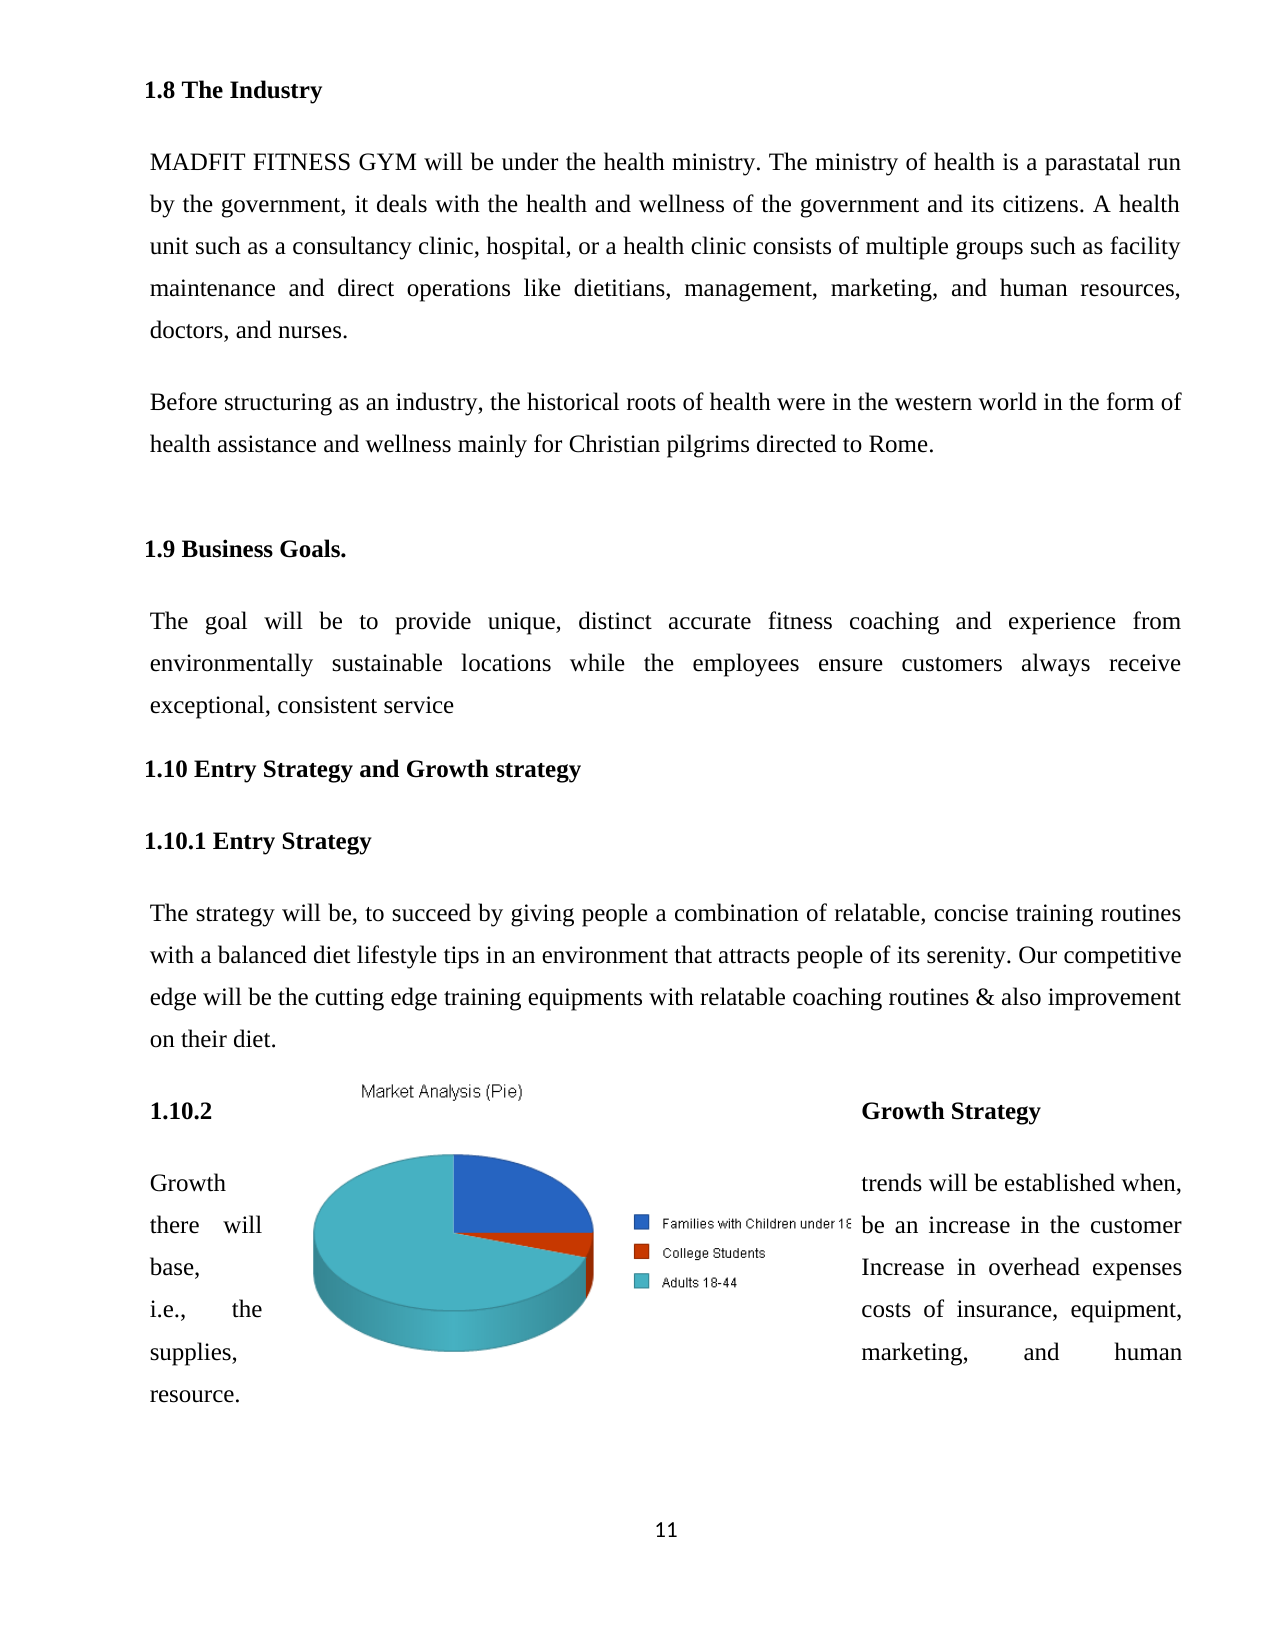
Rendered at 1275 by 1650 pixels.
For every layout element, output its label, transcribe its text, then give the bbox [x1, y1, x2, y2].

text MADFIT FITNESS GYM will be under the health ministry. The ministry of health is a parastatal run by the government, it deals with the health and wellness of the government and its citizens. A health unit such as a consultancy clinic, hospital, or a health clinic consists of multiple groups such as facility maintenance and direct operations like dietitians, management, marketing, and human resources, doctors, and nurses. [149, 147, 1182, 344]
text The goal will be to provide unique, distinct accurate fitness coaching and experience from environmentally sustainable locations while the employees ensure customers always receive exceptional, consistent service [149, 606, 1182, 719]
text The strategy will be, to succeed by giving people a combination of relatable, concise training routines with a balanced diet lifestyle tips in an environment that attracts people of its serenity. Our competitive edge will be the cutting edge training equipments with relatable coaching routines & also improvement on their diet. [149, 898, 1182, 1053]
text Growth trends will be established when, there will be an increase in the customer base, Increase in overhead expenses i.e., the costs of insurance, equipment, supplies, marketing, and human resource. [149, 1168, 262, 1408]
subtitle 1.8 The Industry [144, 75, 1187, 104]
text Growth trends will be established when, there will be an increase in the customer base, Increase in overhead expenses i.e., the costs of insurance, equipment, supplies, marketing, and human resource. [862, 1168, 1182, 1408]
text Before structuring as an industry, the historical roots of health were in the western world in the form of health assistance and wellness mainly for Christian pilgrims directed to Rome. [149, 387, 1182, 458]
subtitle 1.10.1 Entry Strategy [144, 826, 1187, 855]
subtitle 1.10 Entry Strategy and Growth strategy [144, 754, 1187, 783]
picture [262, 1079, 862, 1426]
subtitle 1.10.2 [149, 1096, 262, 1125]
subtitle Growth Strategy [862, 1096, 1187, 1125]
subtitle 1.9 Business Goals. [144, 534, 1187, 563]
